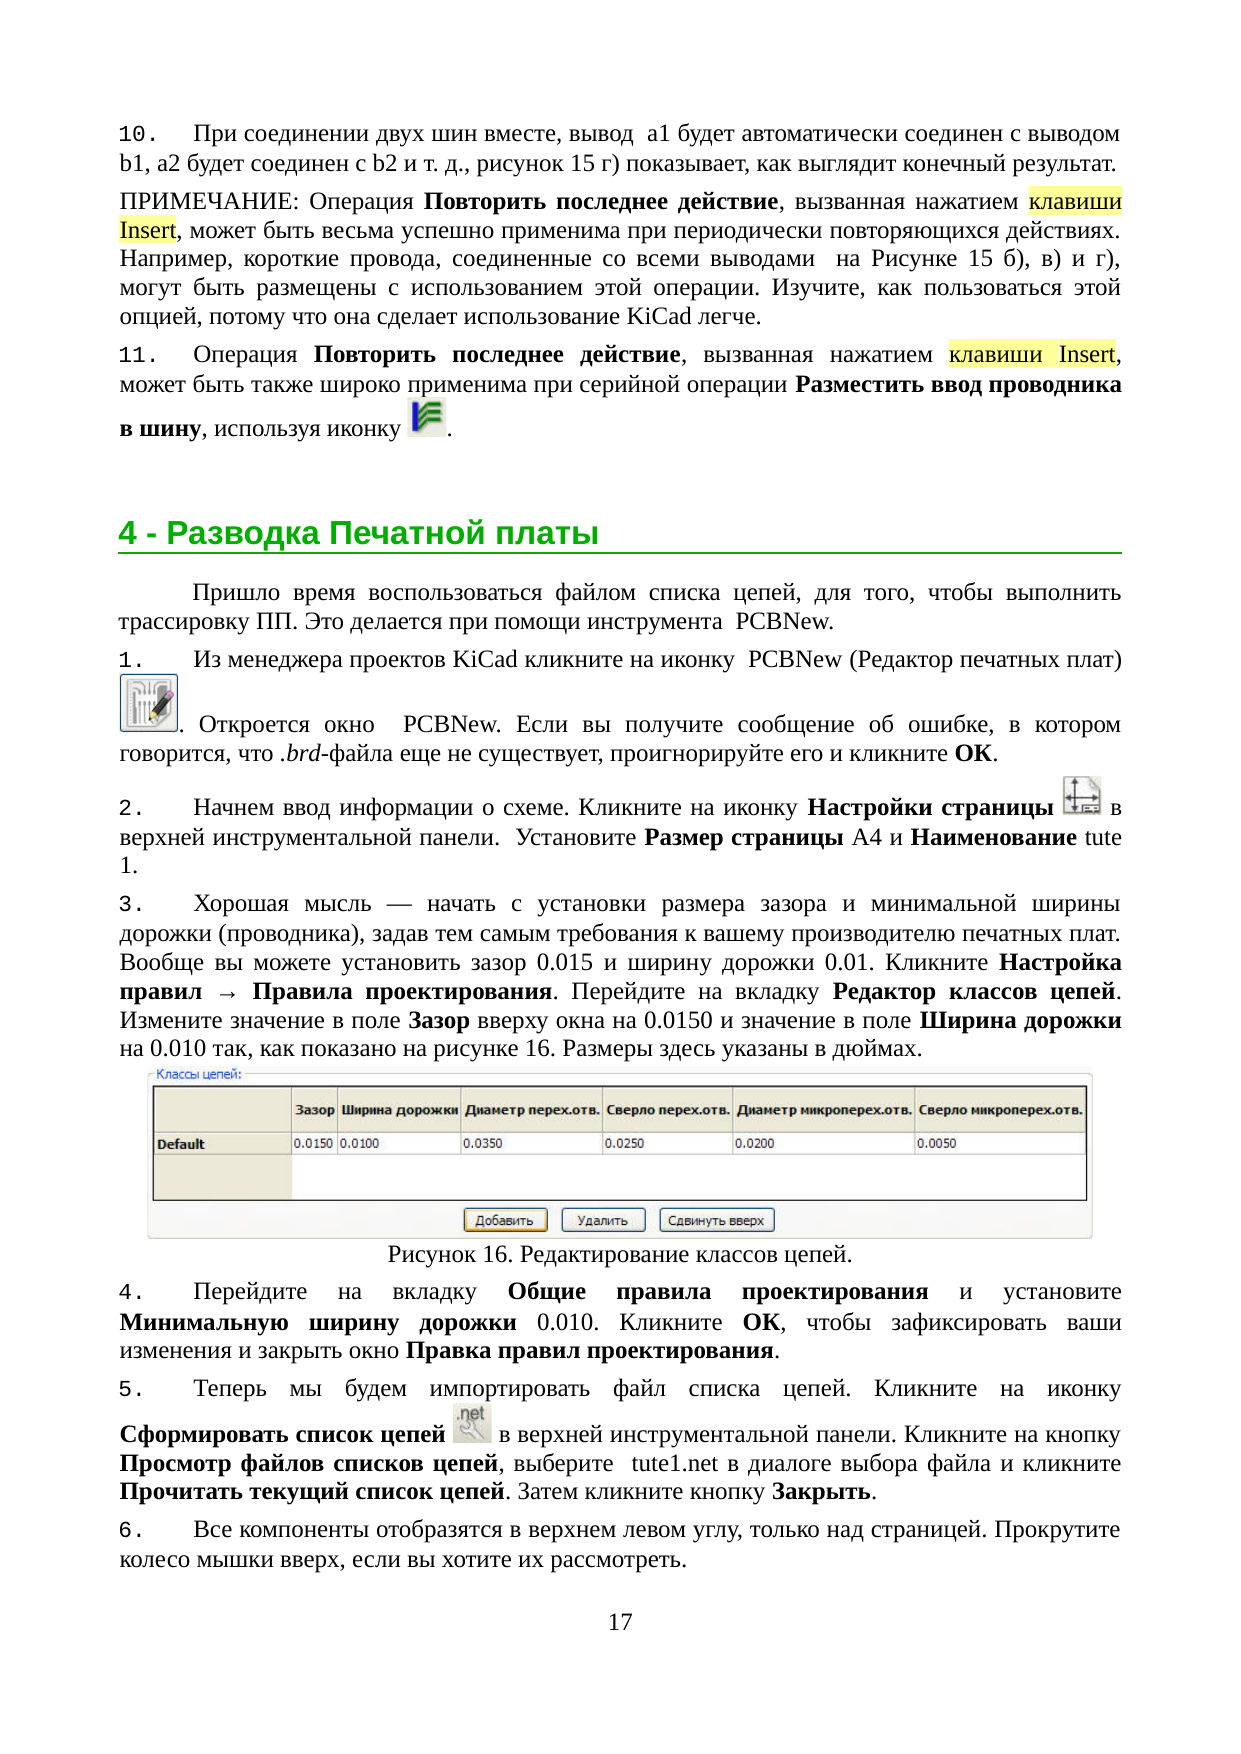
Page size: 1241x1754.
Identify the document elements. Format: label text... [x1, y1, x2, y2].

list При соединении двух шин вместе, вывод a1 будет автоматически соединен с выводом b1, a2 будет соединен с b2 и т. д., рисунок 15 г) показывает, как выглядит конечный результат. [118, 118, 1122, 177]
text Пришло время воспользоваться файлом списка цепей, для того, чтобы выполнить трассировку ПП. Это делается при помощи инструмента PCBNew. [118, 577, 1122, 635]
text Рисунок 16. Редактирование классов цепей. [118, 1071, 1122, 1267]
picture [119, 673, 179, 733]
list Все компоненты отобразятся в верхнем левом углу, только над страницей. Прокрутите колесо мышки вверх, если вы хотите их рассмотреть. [118, 1514, 1122, 1573]
list Из менеджера проектов KiCad кликните на иконку PCBNew (Редактор печатных плат) . Откроется окно PCBNew. Если вы получите сообщение об ошибке, в котором говорится, что .brd-файла еще не существует, проигнорируйте его и кликните ОК. [118, 644, 1122, 767]
picture [1062, 776, 1102, 815]
list Хорошая мысль — начать с установки размера зазора и минимальной ширины дорожки (проводника), задав тем самым требования к вашему производителю печатных плат. Вообще вы можете установить зазор 0.015 и ширину дорожки 0.01. Кликните Настройка правил → Правила проектирования. Перейдите на вкладку Редактор классов цепей. Измените значение в поле Зазор вверху окна на 0.0150 и значение в поле Ширина дорожки на 0.010 так, как показано на рисунке 16. Размеры здесь указаны в дюймах. [118, 888, 1122, 1062]
list Теперь мы будем импортировать файл списка цепей. Кликните на иконку Сформировать список цепей в верхней инструментальной панели. Кликните на кнопку Просмотр файлов списков цепей, выберите tute1.net в диалоге выбора файла и кликните Прочитать текущий список цепей. Затем кликните кнопку Закрыть. [118, 1373, 1122, 1505]
list ПРИМЕЧАНИЕ: Операция Повторить последнее действие, вызванная нажатием клавиши Insert, может быть весьма успешно применима при периодически повторяющихся действиях. Например, короткие провода, соединенные со всеми выводами на Рисунке 15 б), в) и г), могут быть размещены с использованием этой операции. Изучите, как пользоваться этой опцией, потому что она сделает использование KiCad легче. [118, 186, 1122, 330]
picture [407, 397, 447, 437]
list Операция Повторить последнее действие, вызванная нажатием клавиши Insert, может быть также широко применима при серийной операции Разместить ввод проводника в шину, используя иконку . [118, 339, 1122, 442]
list Начнем ввод информации о схеме. Кликните на иконку Настройки страницы в верхней инструментальной панели. Установите Размер страницы А4 и Наименование tute 1. [118, 776, 1122, 879]
list Перейдите на вкладку Общие правила проектирования и установите Минимальную ширину дорожки 0.010. Кликните ОК, чтобы зафиксировать ваши изменения и закрыть окно Правка правил проектирования. [118, 1276, 1122, 1364]
subtitle 4 - Разводка Печатной платы [118, 513, 1122, 552]
picture [452, 1403, 492, 1443]
picture [147, 1066, 1093, 1239]
